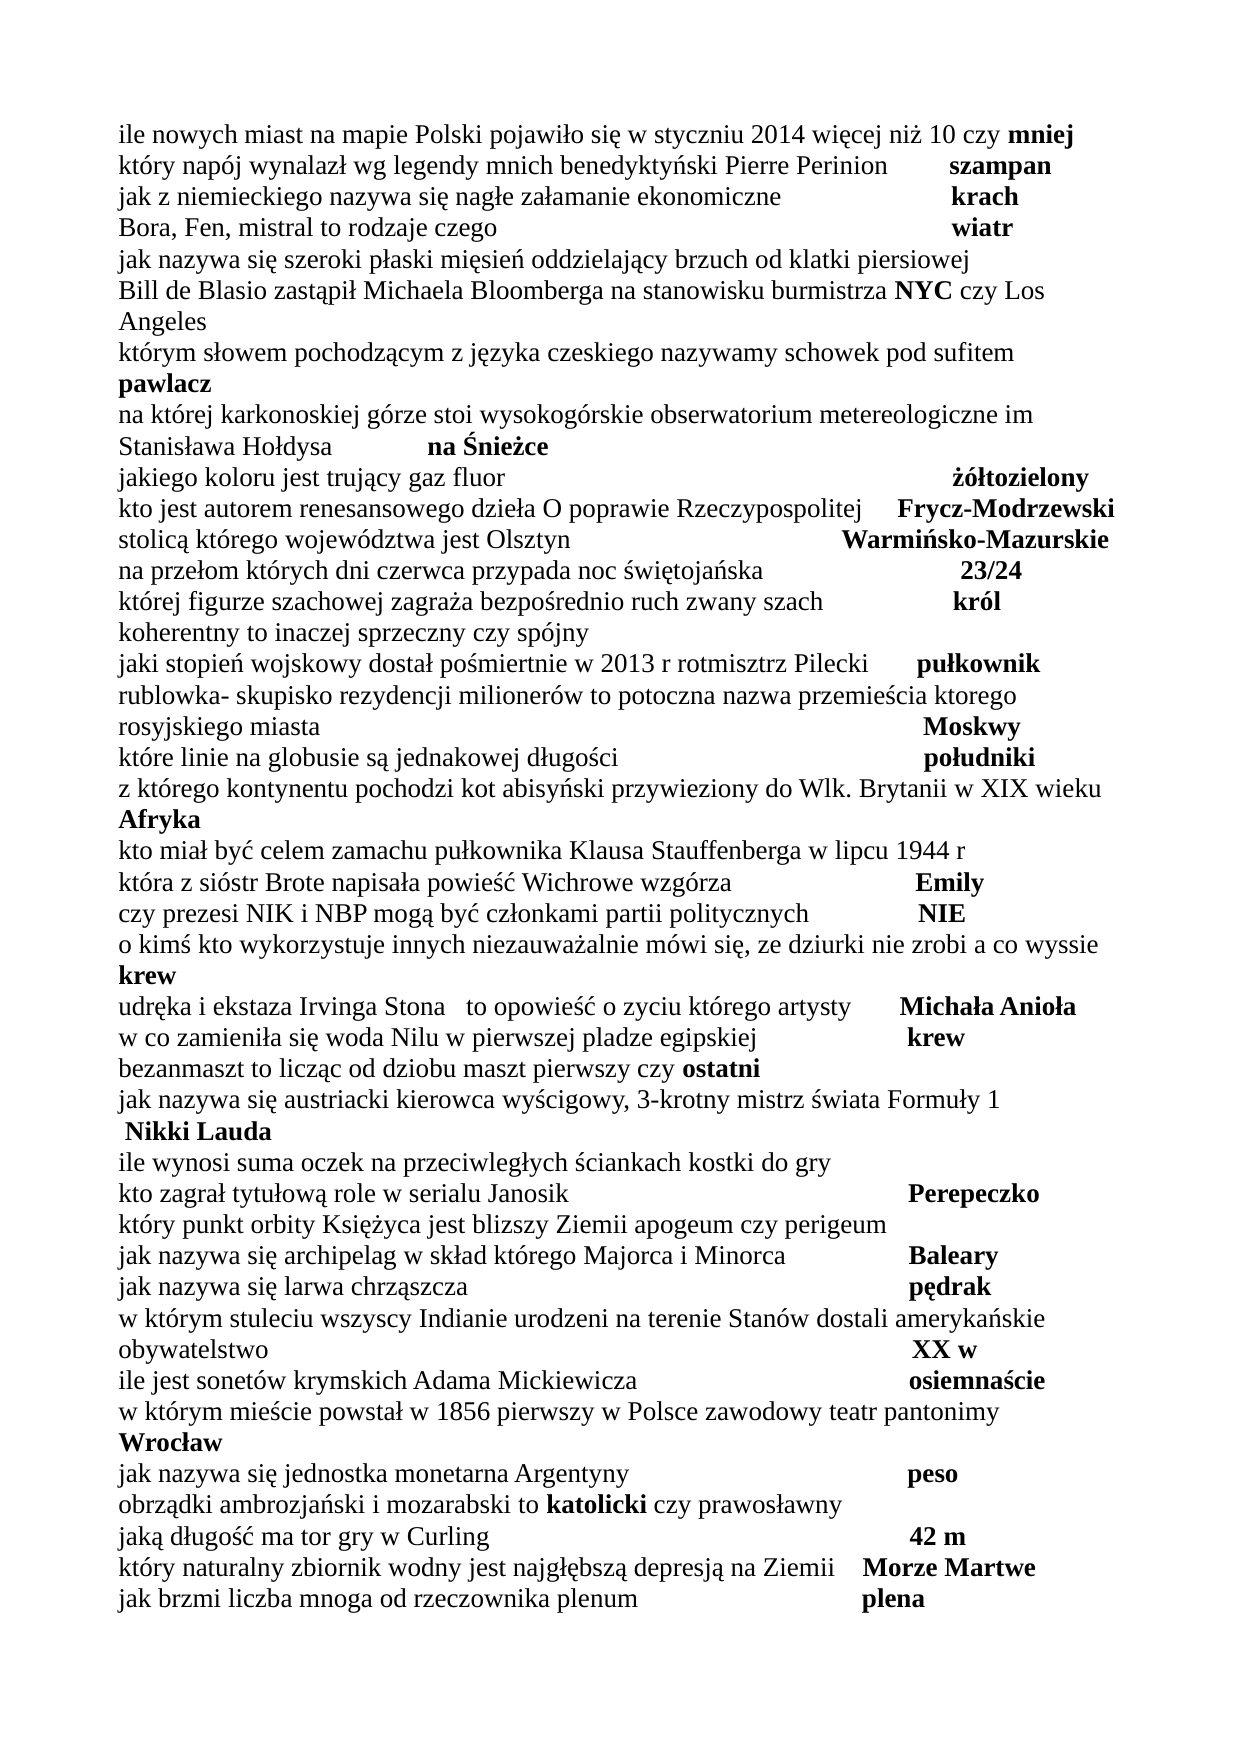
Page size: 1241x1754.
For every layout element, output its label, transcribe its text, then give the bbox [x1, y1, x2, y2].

text koherentny to inaczej sprzeczny czy spójny [118, 616, 1122, 648]
text obrządki ambrozjański i mozarabski to katolicki czy prawosławny [118, 1488, 1122, 1520]
text jakiego koloru jest trujący gaz fluor żółtozielony [118, 461, 1122, 492]
text o kimś kto wykorzystuje innych niezauważalnie mówi się, ze dziurki nie zrobi a co wyssie krew [118, 928, 1122, 990]
text Afryka [118, 803, 1122, 834]
text udręka i ekstaza Irvinga Stona to opowieść o zyciu którego artysty Michała Anioła [118, 990, 1122, 1021]
text ile nowych miast na mapie Polski pojawiło się w styczniu 2014 więcej niż 10 czy mniej [118, 118, 1122, 149]
text na przełom których dni czerwca przypada noc świętojańska 23/24 [118, 554, 1122, 585]
text rublowka- skupisko rezydencji milionerów to potoczna nazwa przemieścia ktorego rosyjskiego miasta Moskwy [118, 679, 1122, 741]
text jak nazywa się archipelag w skład którego Majorca i Minorca Baleary [118, 1239, 1122, 1271]
text w którym stuleciu wszyscy Indianie urodzeni na terenie Stanów dostali amerykańskie obywatelstwo XX w [118, 1302, 1122, 1364]
text który punkt orbity Księżyca jest blizszy Ziemii apogeum czy perigeum [118, 1208, 1122, 1239]
text z którego kontynentu pochodzi kot abisyński przywieziony do Wlk. Brytanii w XIX wieku [118, 772, 1122, 803]
text który napój wynalazł wg legendy mnich benedyktyński Pierre Perinion szampan [118, 149, 1122, 180]
text Bill de Blasio zastąpił Michaela Bloomberga na stanowisku burmistrza NYC czy Los Angeles [118, 274, 1122, 336]
text na której karkonoskiej górze stoi wysokogórskie obserwatorium metereologiczne im Stanisława Hołdysa na Śnieżce [118, 398, 1122, 461]
text ile jest sonetów krymskich Adama Mickiewicza osiemnaście [118, 1364, 1122, 1395]
text w co zamieniła się woda Nilu w pierwszej pladze egipskiej krew [118, 1021, 1122, 1052]
text które linie na globusie są jednakowej długości południki [118, 741, 1122, 772]
text bezanmaszt to licząc od dziobu maszt pierwszy czy ostatni [118, 1052, 1122, 1084]
text w którym mieście powstał w 1856 pierwszy w Polsce zawodowy teatr pantonimy Wrocław [118, 1395, 1122, 1457]
text którym słowem pochodzącym z języka czeskiego nazywamy schowek pod sufitem pawlacz [118, 336, 1122, 398]
text jaką długość ma tor gry w Curling 42 m [118, 1520, 1122, 1551]
text jak nazywa się jednostka monetarna Argentyny peso [118, 1457, 1122, 1488]
text jak brzmi liczba mnoga od rzeczownika plenum plena [118, 1582, 1122, 1613]
text jak nazywa się austriacki kierowca wyścigowy, 3-krotny mistrz świata Formuły 1 [118, 1084, 1122, 1115]
text kto zagrał tytułową role w serialu Janosik Perepeczko [118, 1177, 1122, 1208]
text Nikki Lauda [118, 1115, 1122, 1146]
text który naturalny zbiornik wodny jest najgłębszą depresją na Ziemii Morze Martwe [118, 1551, 1122, 1582]
text Bora, Fen, mistral to rodzaje czego wiatr [118, 212, 1122, 243]
text której figurze szachowej zagraża bezpośrednio ruch zwany szach król [118, 585, 1122, 616]
text kto miał być celem zamachu pułkownika Klausa Stauffenberga w lipcu 1944 r [118, 834, 1122, 866]
text jaki stopień wojskowy dostał pośmiertnie w 2013 r rotmisztrz Pilecki pułkownik [118, 648, 1122, 679]
text jak nazywa się szeroki płaski mięsień oddzielający brzuch od klatki piersiowej [118, 243, 1122, 274]
text jak nazywa się larwa chrząszcza pędrak [118, 1271, 1122, 1302]
text czy prezesi NIK i NBP mogą być członkami partii politycznych NIE [118, 897, 1122, 928]
text kto jest autorem renesansowego dzieła O poprawie Rzeczypospolitej Frycz-Modrzewski [118, 492, 1122, 523]
text która z sióstr Brote napisała powieść Wichrowe wzgórza Emily [118, 866, 1122, 897]
text jak z niemieckiego nazywa się nagłe załamanie ekonomiczne krach [118, 180, 1122, 212]
text stolicą którego województwa jest Olsztyn Warmińsko-Mazurskie [118, 523, 1122, 554]
text ile wynosi suma oczek na przeciwległych ściankach kostki do gry [118, 1146, 1122, 1177]
